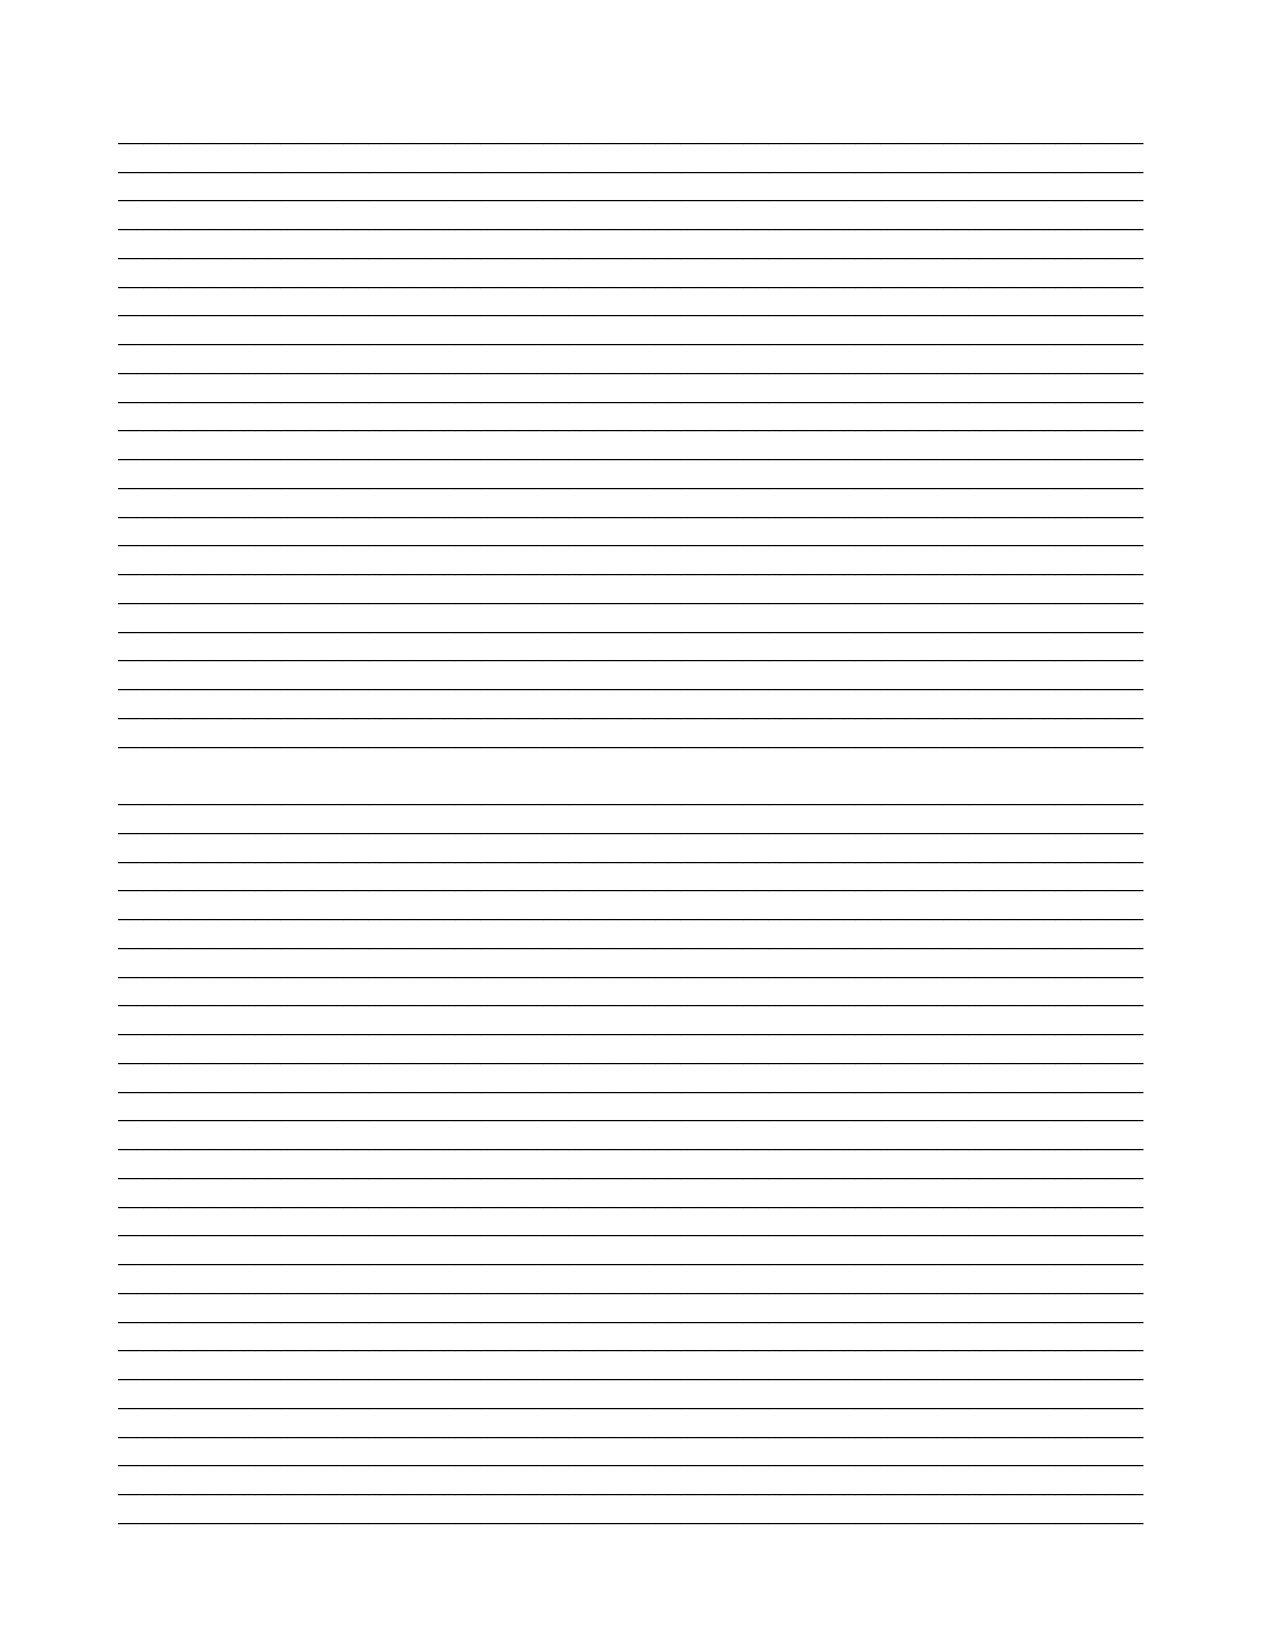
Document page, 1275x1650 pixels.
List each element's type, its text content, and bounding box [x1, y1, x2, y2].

text __________________________________________________________________________________ [118, 1383, 1157, 1412]
text __________________________________________________________________________________ [118, 693, 1157, 722]
text __________________________________________________________________________________ [118, 722, 1157, 751]
text __________________________________________________________________________________ [118, 492, 1157, 521]
text __________________________________________________________________________________ [118, 1498, 1157, 1527]
text __________________________________________________________________________________ [118, 233, 1157, 262]
text __________________________________________________________________________________ [118, 1067, 1157, 1096]
text __________________________________________________________________________________ [118, 1211, 1157, 1239]
text __________________________________________________________________________________ [118, 664, 1157, 693]
text __________________________________________________________________________________ [118, 808, 1157, 837]
text __________________________________________________________________________________ [118, 952, 1157, 981]
text __________________________________________________________________________________ [118, 1239, 1157, 1268]
text __________________________________________________________________________________ [118, 779, 1157, 808]
text __________________________________________________________________________________ [118, 1268, 1157, 1297]
text __________________________________________________________________________________ [118, 837, 1157, 866]
text __________________________________________________________________________________ [118, 607, 1157, 636]
text __________________________________________________________________________________ [118, 578, 1157, 607]
text __________________________________________________________________________________ [118, 1038, 1157, 1067]
text __________________________________________________________________________________ [118, 1412, 1157, 1441]
text __________________________________________________________________________________ [118, 1326, 1157, 1354]
text __________________________________________________________________________________ [118, 1182, 1157, 1211]
text __________________________________________________________________________________ [118, 176, 1157, 204]
text __________________________________________________________________________________ [118, 1297, 1157, 1326]
text __________________________________________________________________________________ [118, 1354, 1157, 1383]
text __________________________________________________________________________________ [118, 406, 1157, 434]
text __________________________________________________________________________________ [118, 636, 1157, 664]
text __________________________________________________________________________________ [118, 434, 1157, 463]
text __________________________________________________________________________________ [118, 348, 1157, 377]
text __________________________________________________________________________________ [118, 1469, 1157, 1498]
text __________________________________________________________________________________ [118, 1009, 1157, 1038]
text __________________________________________________________________________________ [118, 549, 1157, 578]
text __________________________________________________________________________________ [118, 463, 1157, 492]
text __________________________________________________________________________________ [118, 1096, 1157, 1124]
text __________________________________________________________________________________ [118, 981, 1157, 1009]
text __________________________________________________________________________________ [118, 377, 1157, 406]
text __________________________________________________________________________________ [118, 866, 1157, 894]
text __________________________________________________________________________________ [118, 319, 1157, 348]
text __________________________________________________________________________________ [118, 923, 1157, 952]
text __________________________________________________________________________________ [118, 147, 1157, 176]
text __________________________________________________________________________________ [118, 118, 1157, 147]
text __________________________________________________________________________________ [118, 894, 1157, 923]
text __________________________________________________________________________________ [118, 1153, 1157, 1182]
text __________________________________________________________________________________ [118, 204, 1157, 233]
text __________________________________________________________________________________ [118, 1441, 1157, 1469]
text __________________________________________________________________________________ [118, 291, 1157, 319]
text __________________________________________________________________________________ [118, 1124, 1157, 1153]
text __________________________________________________________________________________ [118, 521, 1157, 549]
text __________________________________________________________________________________ [118, 262, 1157, 291]
